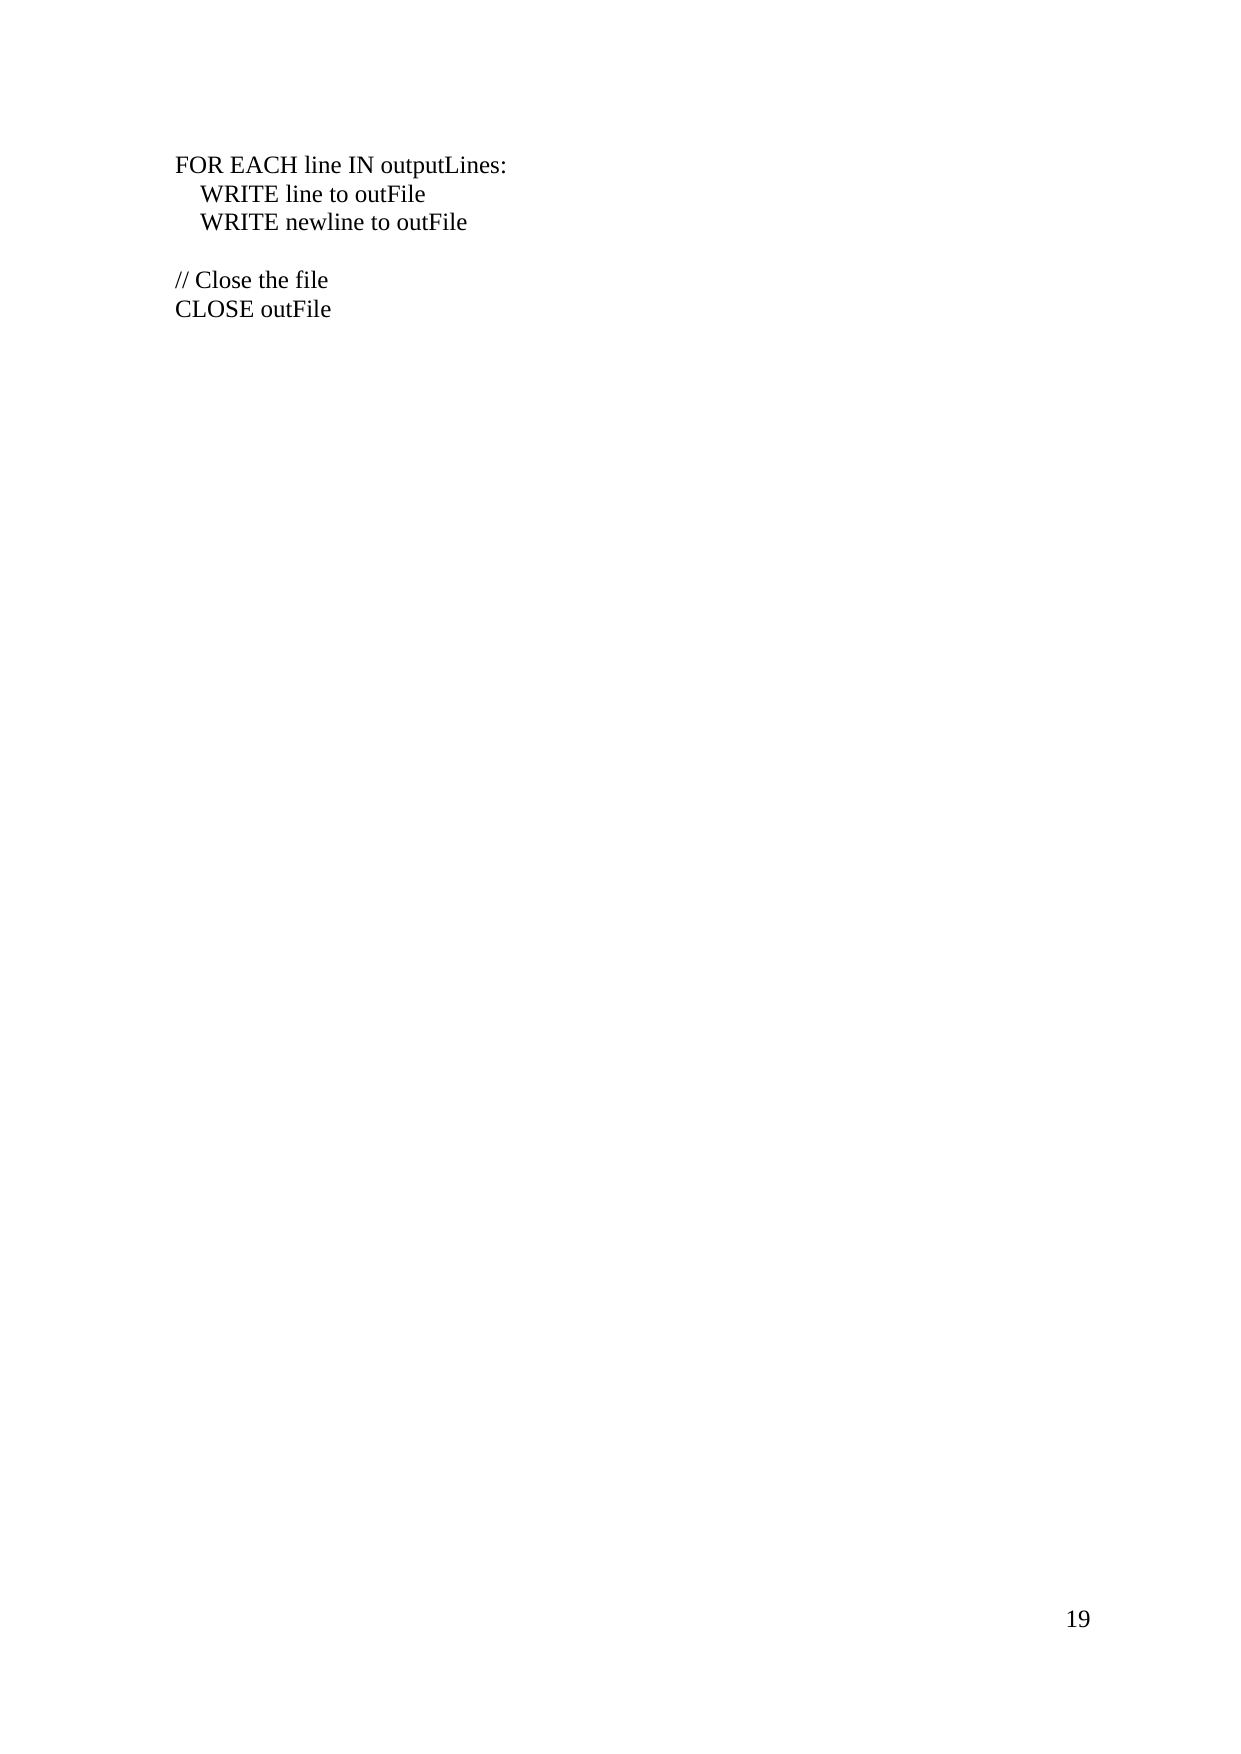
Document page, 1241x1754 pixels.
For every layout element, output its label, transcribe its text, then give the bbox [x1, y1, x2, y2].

text FOR EACH line IN outputLines: WRITE line to outFile WRITE newline to outFile // Close the file CLOSE outFile [150, 150, 1090, 322]
